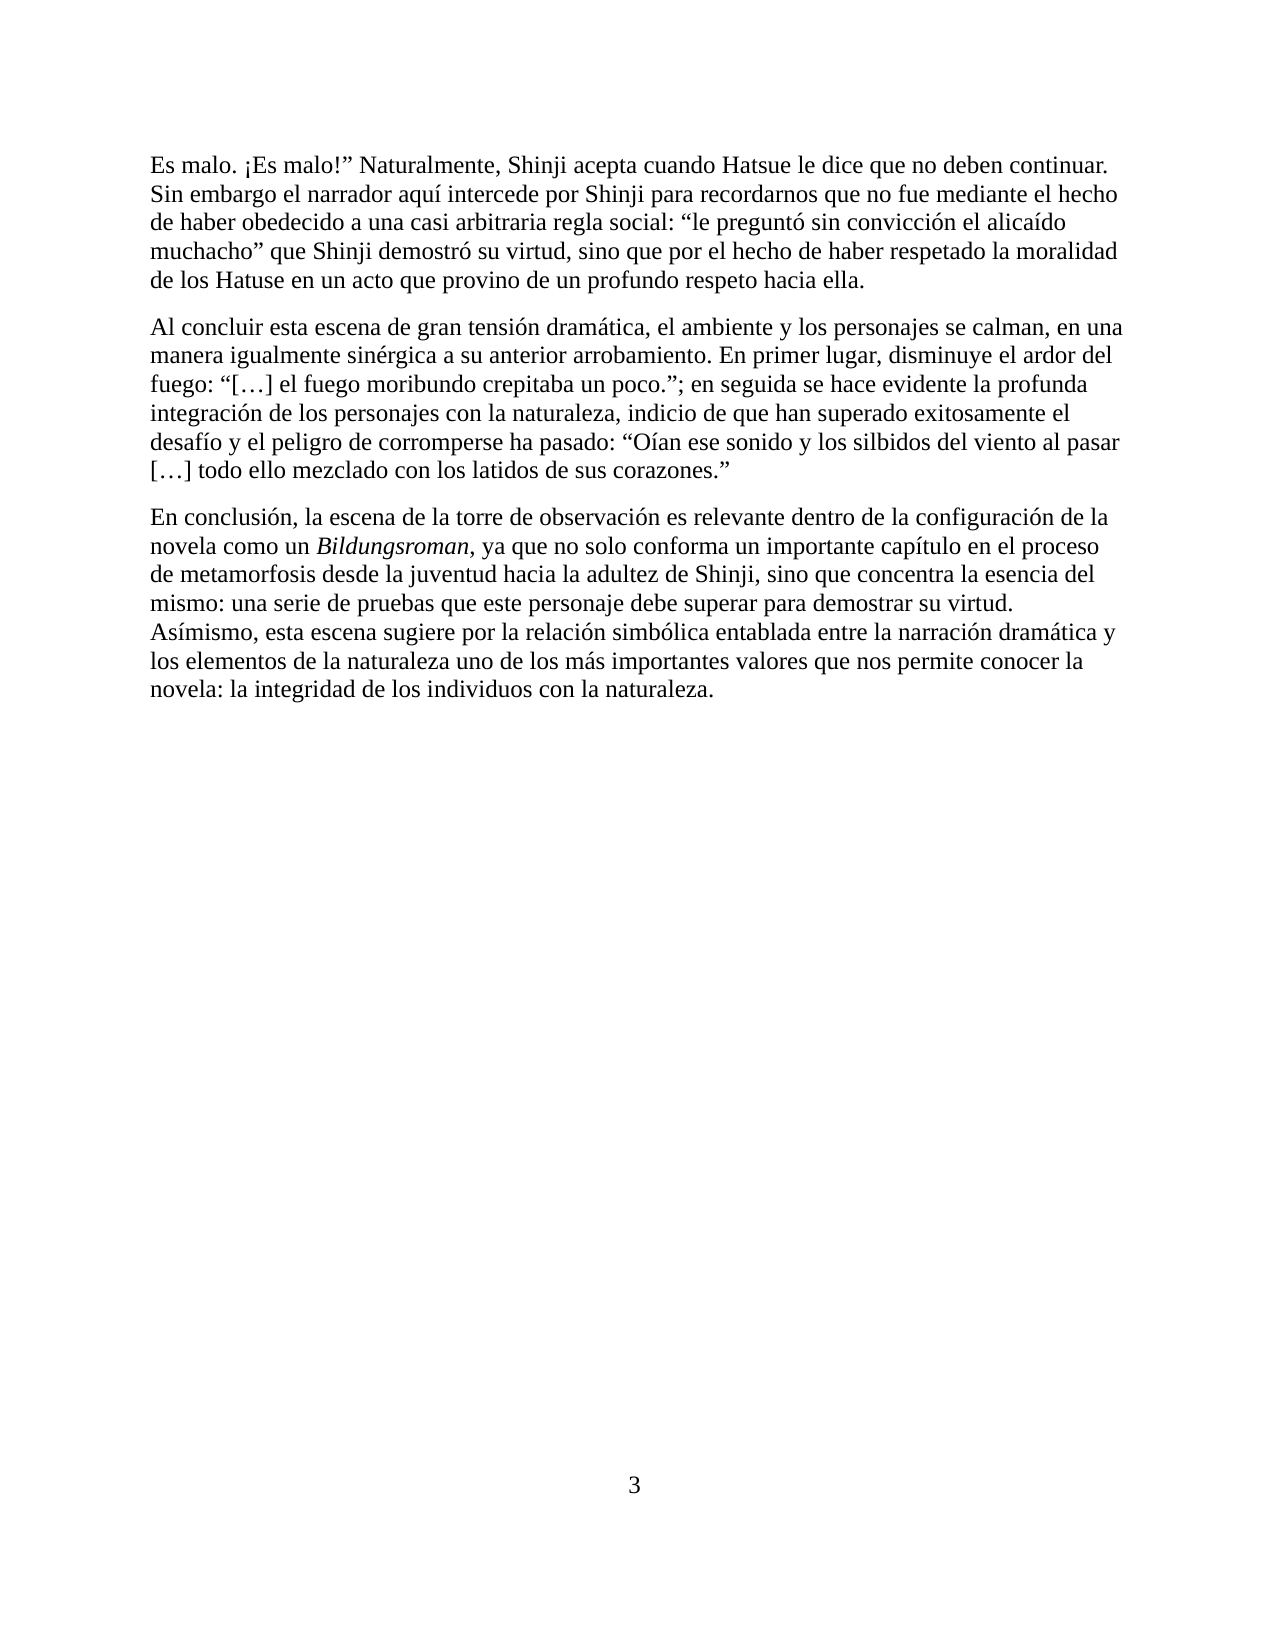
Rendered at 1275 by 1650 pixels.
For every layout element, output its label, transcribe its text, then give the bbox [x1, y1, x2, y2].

text Es malo. ¡Es malo!” Naturalmente, Shinji acepta cuando Hatsue le dice que no deben continuar. Sin embargo el narrador aquí intercede por Shinji para recordarnos que no fue mediante el hecho de haber obedecido a una casi arbitraria regla social: “le preguntó sin convicción el alicaído muchacho” que Shinji demostró su virtud, sino que por el hecho de haber respetado la moralidad de los Hatuse en un acto que provino de un profundo respeto hacia ella. [150, 150, 1125, 294]
text Al concluir esta escena de gran tensión dramática, el ambiente y los personajes se calman, en una manera igualmente sinérgica a su anterior arrobamiento. En primer lugar, disminuye el ardor del fuego: “[…] el fuego moribundo crepitaba un poco.”; en seguida se hace evidente la profunda integración de los personajes con la naturaleza, indicio de que han superado exitosamente el desafío y el peligro de corromperse ha pasado: “Oían ese sonido y los silbidos del viento al pasar […] todo ello mezclado con los latidos de sus corazones.” [150, 312, 1125, 484]
text En conclusión, la escena de la torre de observación es relevante dentro de la configuración de la novela como un Bildungsroman, ya que no solo conforma un importante capítulo en el proceso de metamorfosis desde la juventud hacia la adultez de Shinji, sino que concentra la esencia del mismo: una serie de pruebas que este personaje debe superar para demostrar su virtud. Asímismo, esta escena sugiere por la relación simbólica entablada entre la narración dramática y los elementos de la naturaleza uno de los más importantes valores que nos permite conocer la novela: la integridad de los individuos con la naturaleza. [150, 502, 1125, 703]
